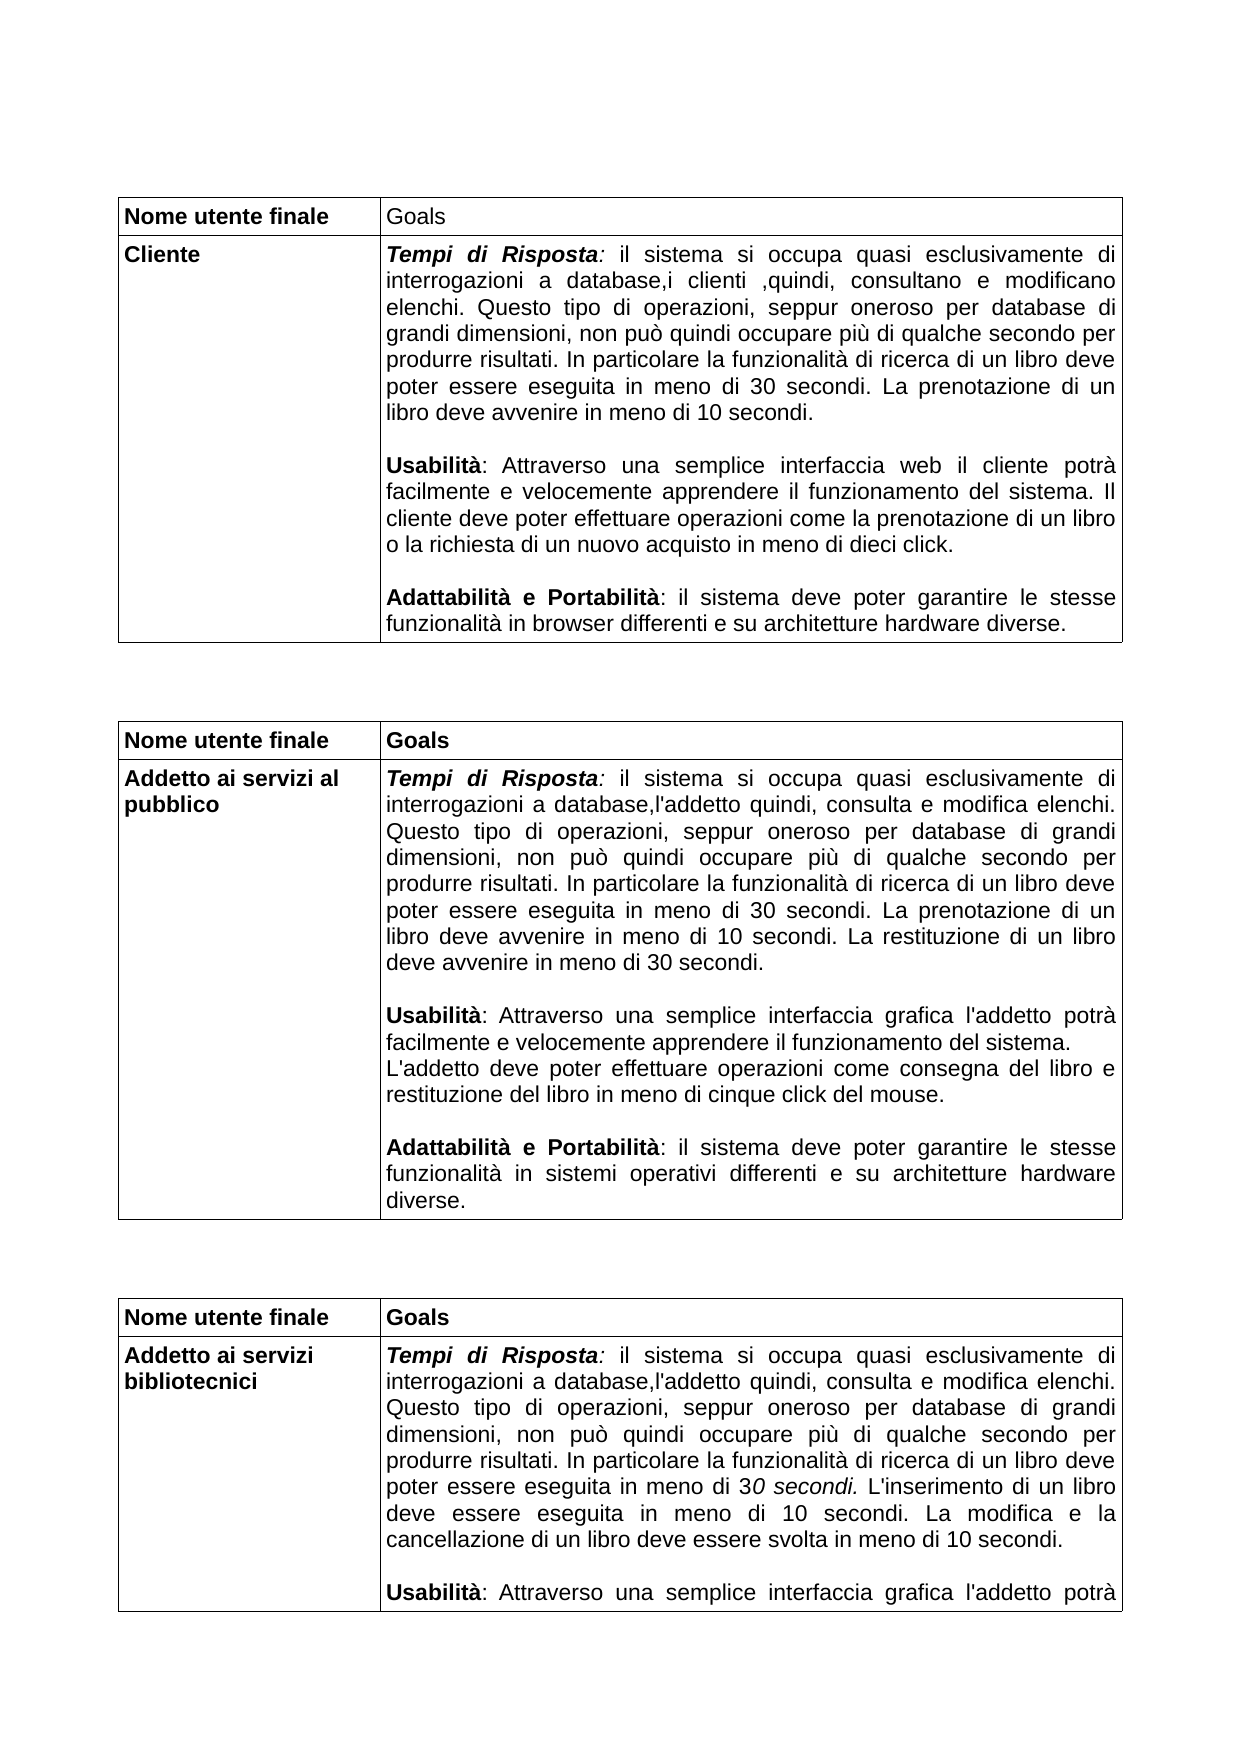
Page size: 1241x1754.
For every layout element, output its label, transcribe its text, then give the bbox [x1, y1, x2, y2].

table_cell Addetto ai servizi bibliotecnici [119, 1337, 380, 1611]
table_header Goals [381, 722, 1122, 759]
table_header Nome utente finale [119, 722, 380, 759]
table_cell Cliente [119, 236, 380, 642]
table_header Goals [381, 198, 1122, 235]
table_cell Tempi di Risposta: il sistema si occupa quasi esclusivamente di interrogazioni a database,l'addetto quindi, consulta e modifica elenchi. Questo tipo di operazioni, seppur oneroso per database di grandi dimensioni, non può quindi occupare più di qualche secondo per produrre risultati. In particolare la funzionalità di ricerca di un libro deve poter essere eseguita in meno di 30 secondi. La prenotazione di un libro deve avvenire in meno di 10 secondi. La restituzione di un libro deve avvenire in meno di 30 secondi. Usabilità: Attraverso una semplice interfaccia grafica l'addetto potrà facilmente e velocemente apprendere il funzionamento del sistema. L'addetto deve poter effettuare operazioni come consegna del libro e restituzione del libro in meno di cinque click del mouse. Adattabilità e Portabilità: il sistema deve poter garantire le stesse funzionalità in sistemi operativi differenti e su architetture hardware diverse. [381, 760, 1122, 1219]
table_cell Tempi di Risposta: il sistema si occupa quasi esclusivamente di interrogazioni a database,i clienti ,quindi, consultano e modificano elenchi. Questo tipo di operazioni, seppur oneroso per database di grandi dimensioni, non può quindi occupare più di qualche secondo per produrre risultati. In particolare la funzionalità di ricerca di un libro deve poter essere eseguita in meno di 30 secondi. La prenotazione di un libro deve avvenire in meno di 10 secondi. Usabilità: Attraverso una semplice interfaccia web il cliente potrà facilmente e velocemente apprendere il funzionamento del sistema. Il cliente deve poter effettuare operazioni come la prenotazione di un libro o la richiesta di un nuovo acquisto in meno di dieci click. Adattabilità e Portabilità: il sistema deve poter garantire le stesse funzionalità in browser differenti e su architetture hardware diverse. [381, 236, 1122, 642]
table_header Nome utente finale [119, 198, 380, 235]
table_header Goals [381, 1299, 1122, 1336]
table_header Nome utente finale [119, 1299, 380, 1336]
table_cell Addetto ai servizi al pubblico [119, 760, 380, 1219]
table_cell Tempi di Risposta: il sistema si occupa quasi esclusivamente di interrogazioni a database,l'addetto quindi, consulta e modifica elenchi. Questo tipo di operazioni, seppur oneroso per database di grandi dimensioni, non può quindi occupare più di qualche secondo per produrre risultati. In particolare la funzionalità di ricerca di un libro deve poter essere eseguita in meno di 30 secondi. L'inserimento di un libro deve essere eseguita in meno di 10 secondi. La modifica e la cancellazione di un libro deve essere svolta in meno di 10 secondi. Usabilità: Attraverso una semplice interfaccia grafica l'addetto potrà [381, 1337, 1122, 1611]
